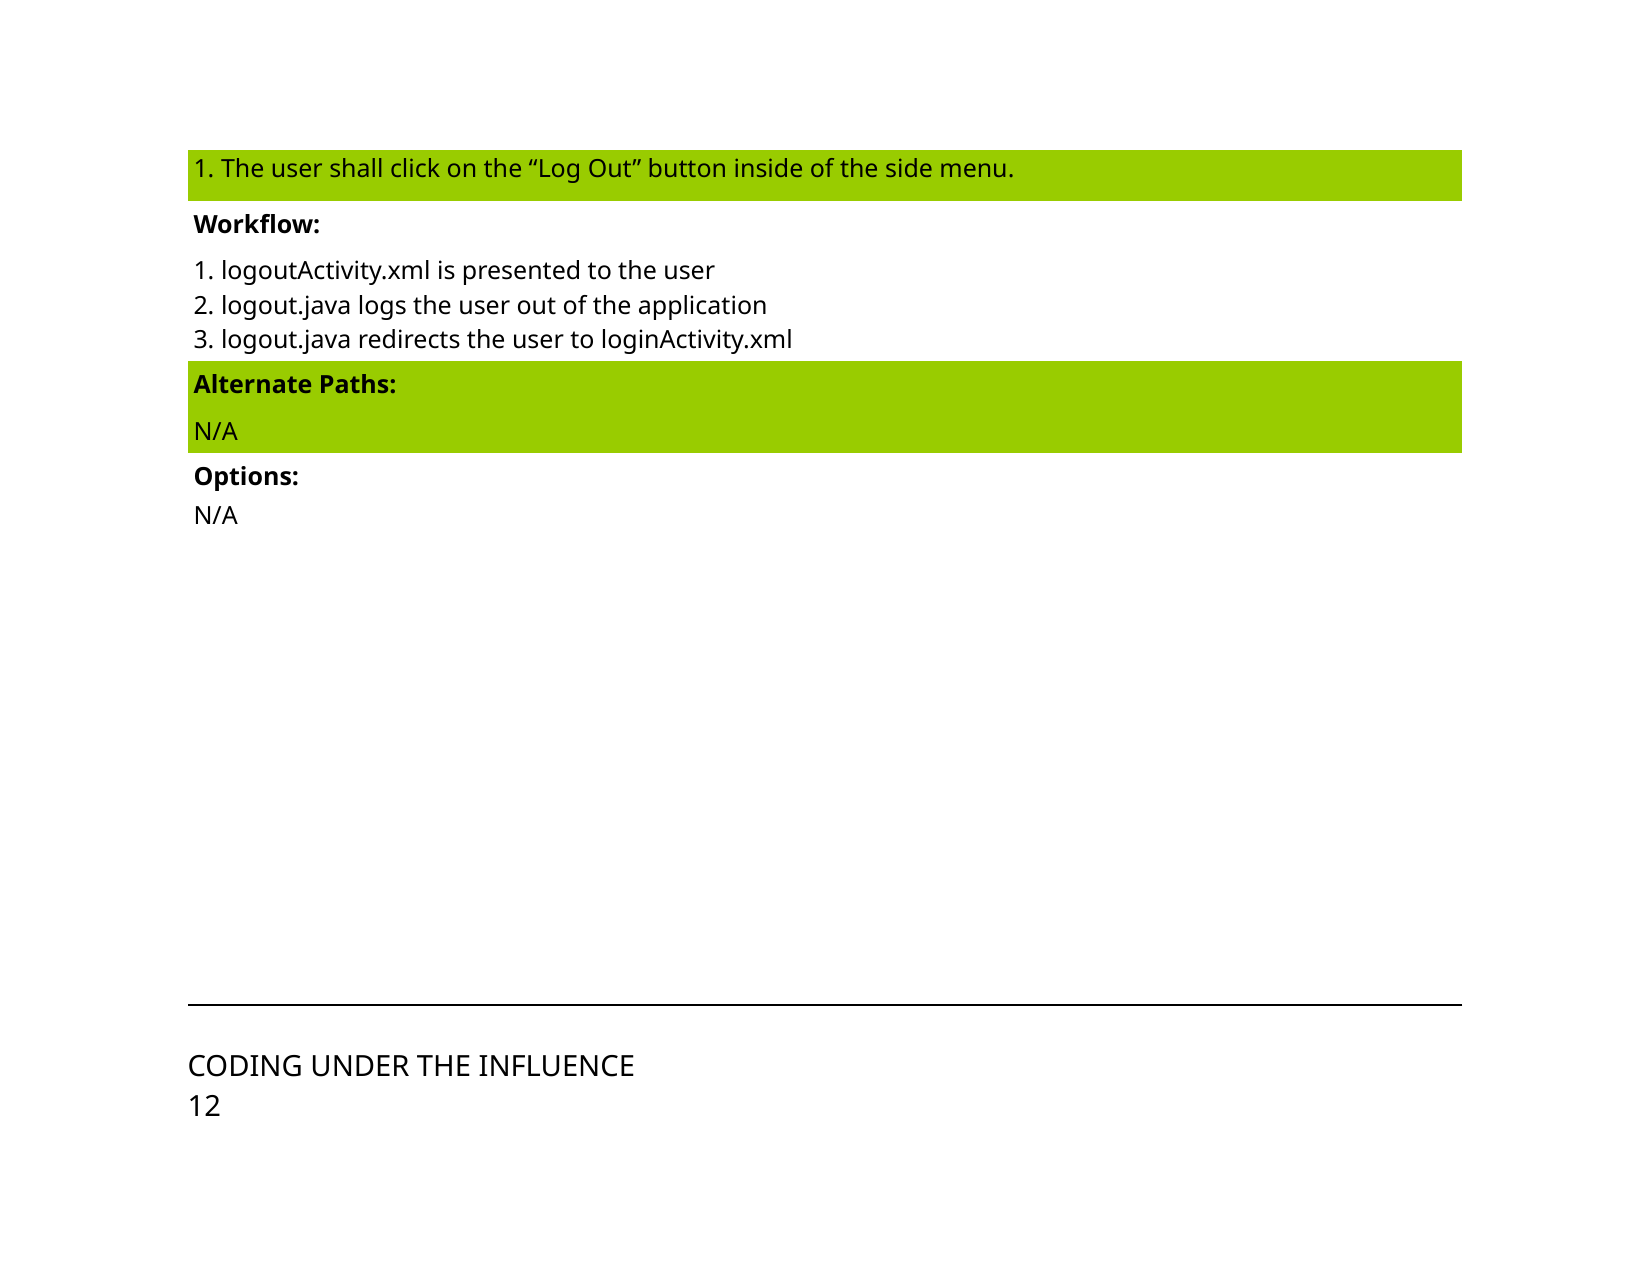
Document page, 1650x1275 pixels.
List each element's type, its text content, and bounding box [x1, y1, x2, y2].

table_cell Workflow: 1. logoutActivity.xml is presented to the user 2. logout.java logs the user out of the application 3. logout.java redirects the user to loginActivity.xml [188, 201, 1462, 361]
table_cell 1. The user shall click on the “Log Out” button inside of the side menu. [188, 150, 1462, 201]
table_cell Alternate Paths: N/A [188, 361, 1462, 453]
table_cell Options: N/A [188, 453, 1462, 548]
